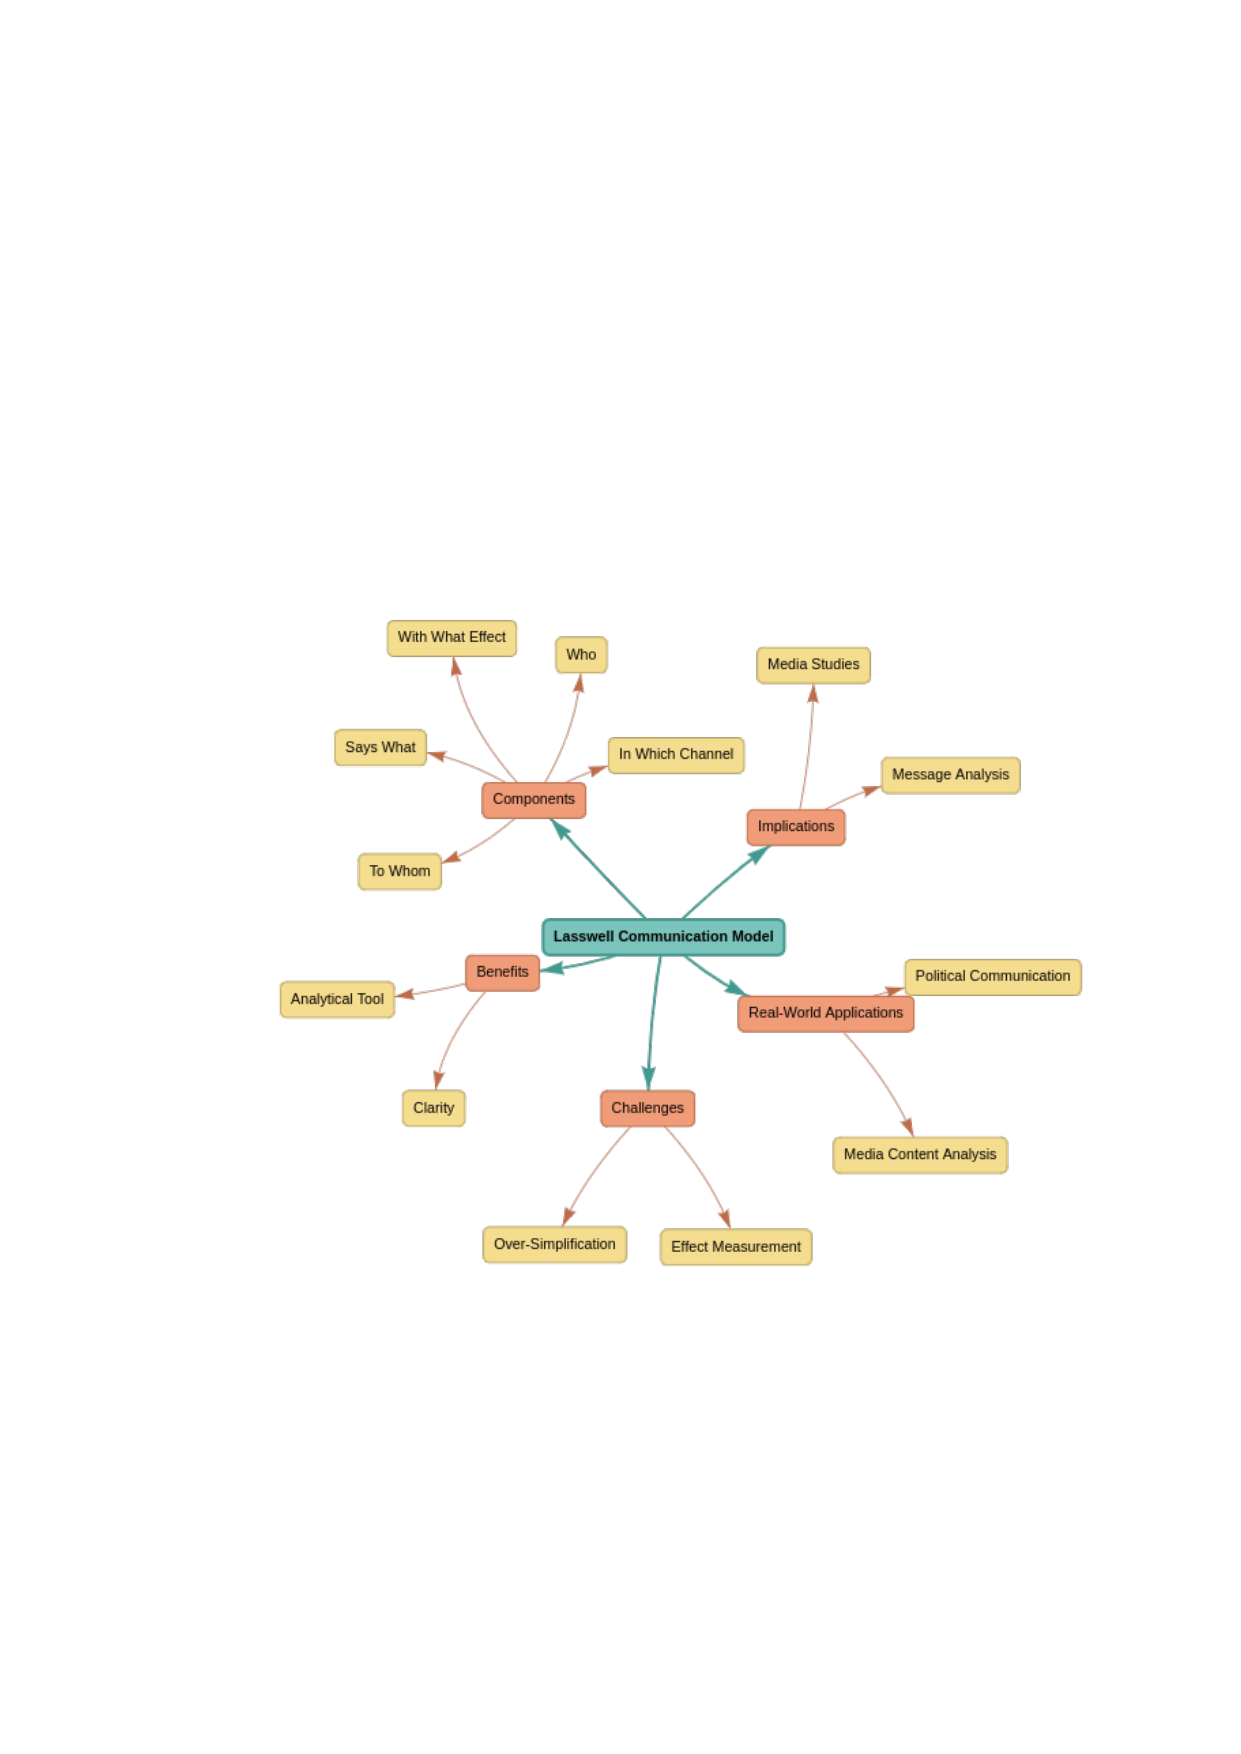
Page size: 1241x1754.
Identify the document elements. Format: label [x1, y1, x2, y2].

picture [118, 118, 1123, 1384]
